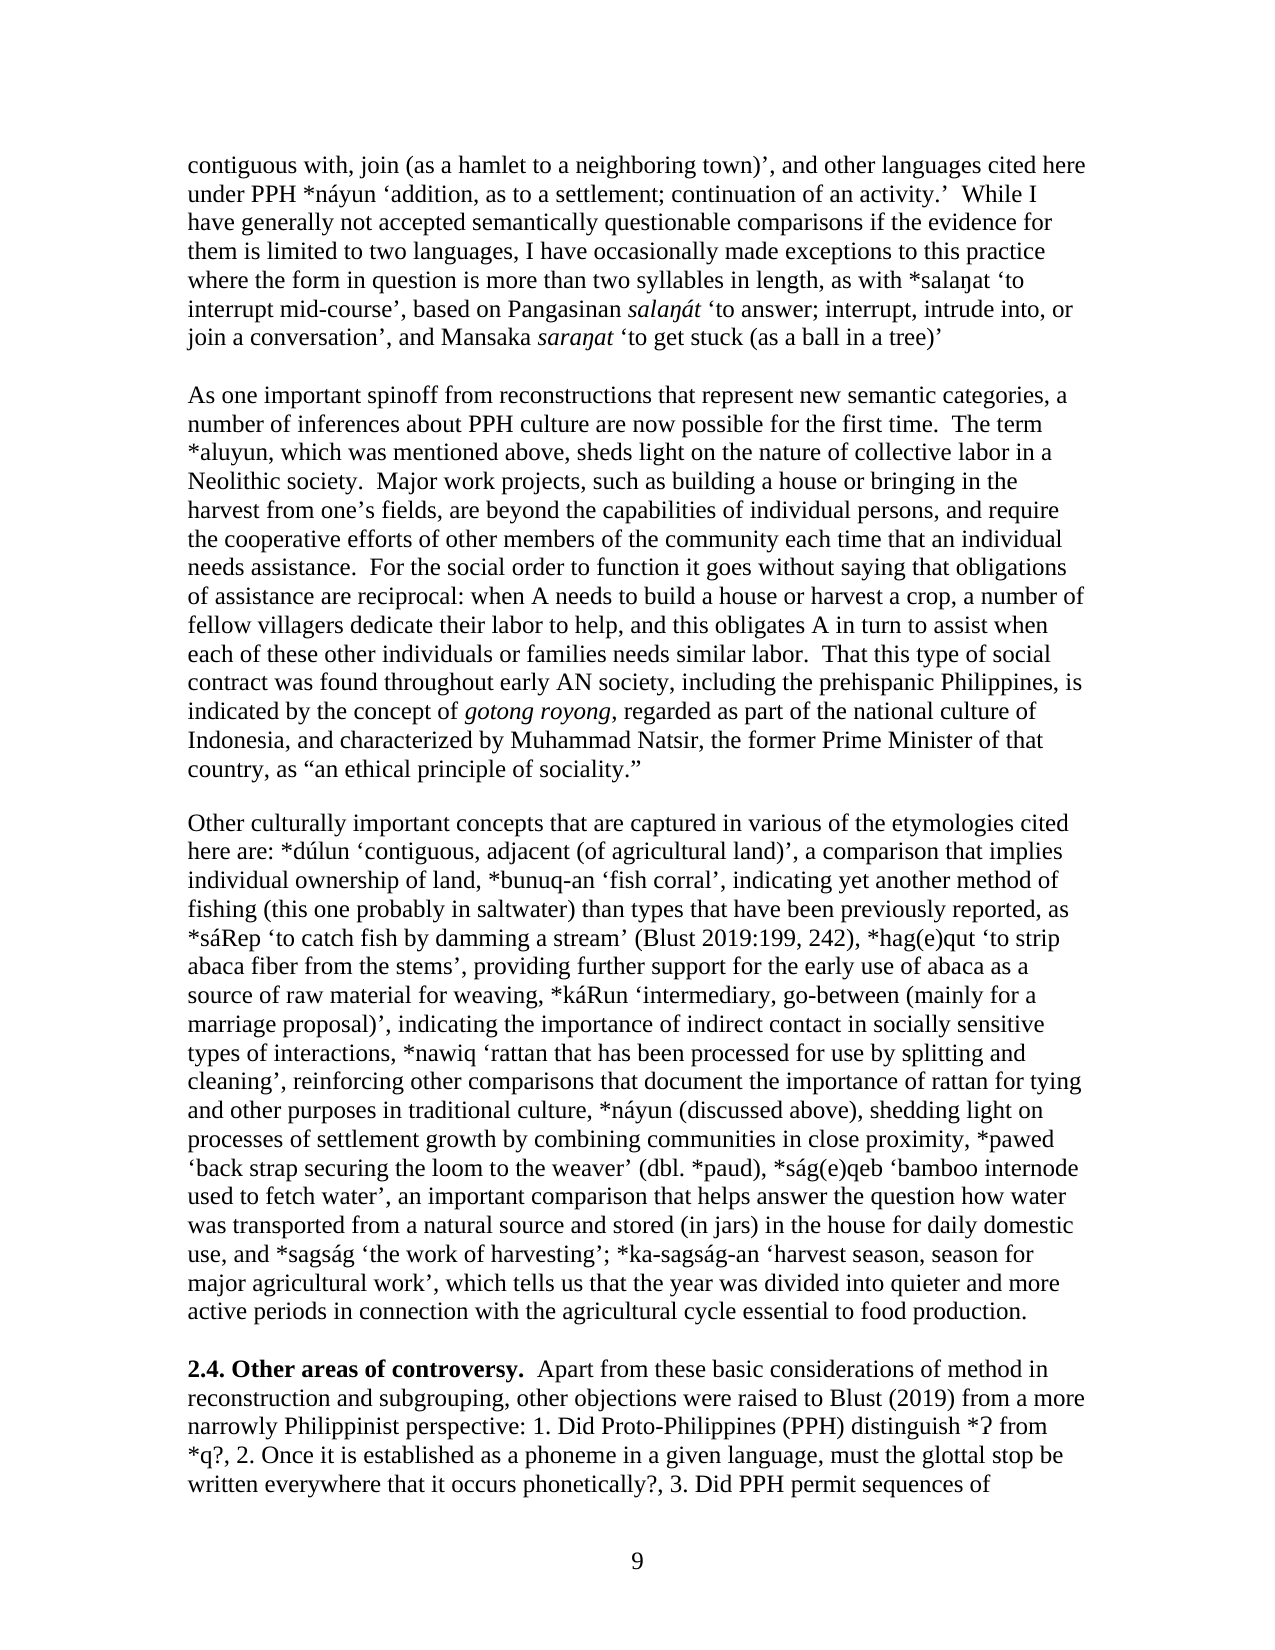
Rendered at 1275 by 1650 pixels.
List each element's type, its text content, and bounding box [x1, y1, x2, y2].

text Other culturally important concepts that are captured in various of the etymologies cited here are: *dúlun ‘contiguous, adjacent (of agricultural land)’, a comparison that implies individual ownership of land, *bunuq-an ‘fish corral’, indicating yet another method of fishing (this one probably in saltwater) than types that have been previously reported, as *sáRep ‘to catch fish by damming a stream’ (Blust 2019:199, 242), *hag(e)qut ‘to strip abaca fiber from the stems’, providing further support for the early use of abaca as a source of raw material for weaving, *káRun ‘intermediary, go-between (mainly for a marriage proposal)’, indicating the importance of indirect contact in socially sensitive types of interactions, *nawiq ‘rattan that has been processed for use by splitting and cleaning’, reinforcing other comparisons that document the importance of rattan for tying and other purposes in traditional culture, *náyun (discussed above), shedding light on processes of settlement growth by combining communities in close proximity, *pawed ‘back strap securing the loom to the weaver’ (dbl. *paud), *ság(e)qeb ‘bamboo internode used to fetch water’, an important comparison that helps answer the question how water was transported from a natural source and stored (in jars) in the house for daily domestic use, and *sagság ‘the work of harvesting’; *ka-sagság-an ‘harvest season, season for major agricultural work’, which tells us that the year was divided into quieter and more active periods in connection with the agricultural cycle essential to food production. [187, 808, 1087, 1325]
text contiguous with, join (as a hamlet to a neighboring town)’, and other languages cited here under PPH *náyun ‘addition, as to a settlement; continuation of an activity.’ While I have generally not accepted semantically questionable comparisons if the evidence for them is limited to two languages, I have occasionally made exceptions to this practice where the form in question is more than two syllables in length, as with *salaŋat ‘to interrupt mid-course’, based on Pangasinan salaŋát ‘to answer; interrupt, intrude into, or join a conversation’, and Mansaka saraŋat ‘to get stuck (as a ball in a tree)’ [187, 150, 1087, 351]
text As one important spinoff from reconstructions that represent new semantic categories, a number of inferences about PPH culture are now possible for the first time. The term *aluyun, which was mentioned above, sheds light on the nature of collective labor in a Neolithic society. Major work projects, such as building a house or bringing in the harvest from one’s fields, are beyond the capabilities of individual persons, and require the cooperative efforts of other members of the community each time that an individual needs assistance. For the social order to function it goes without saying that obligations of assistance are reciprocal: when A needs to build a house or harvest a crop, a number of fellow villagers dedicate their labor to help, and this obligates A in turn to assist when each of these other individuals or families needs similar labor. That this type of social contract was found throughout early AN society, including the prehispanic Philippines, is indicated by the concept of gotong royong, regarded as part of the national culture of Indonesia, and characterized by Muhammad Natsir, the former Prime Minister of that country, as “an ethical principle of sociality.” [187, 380, 1087, 782]
text 2.4. Other areas of controversy. Apart from these basic considerations of method in reconstruction and subgrouping, other objections were raised to Blust (2019) from a more narrowly Philippinist perspective: 1. Did Proto-Philippines (PPH) distinguish *Ɂ from *q?, 2. Once it is established as a phoneme in a given language, must the glottal stop be written everywhere that it occurs phonetically?, 3. Did PPH permit sequences of [187, 1354, 1087, 1498]
